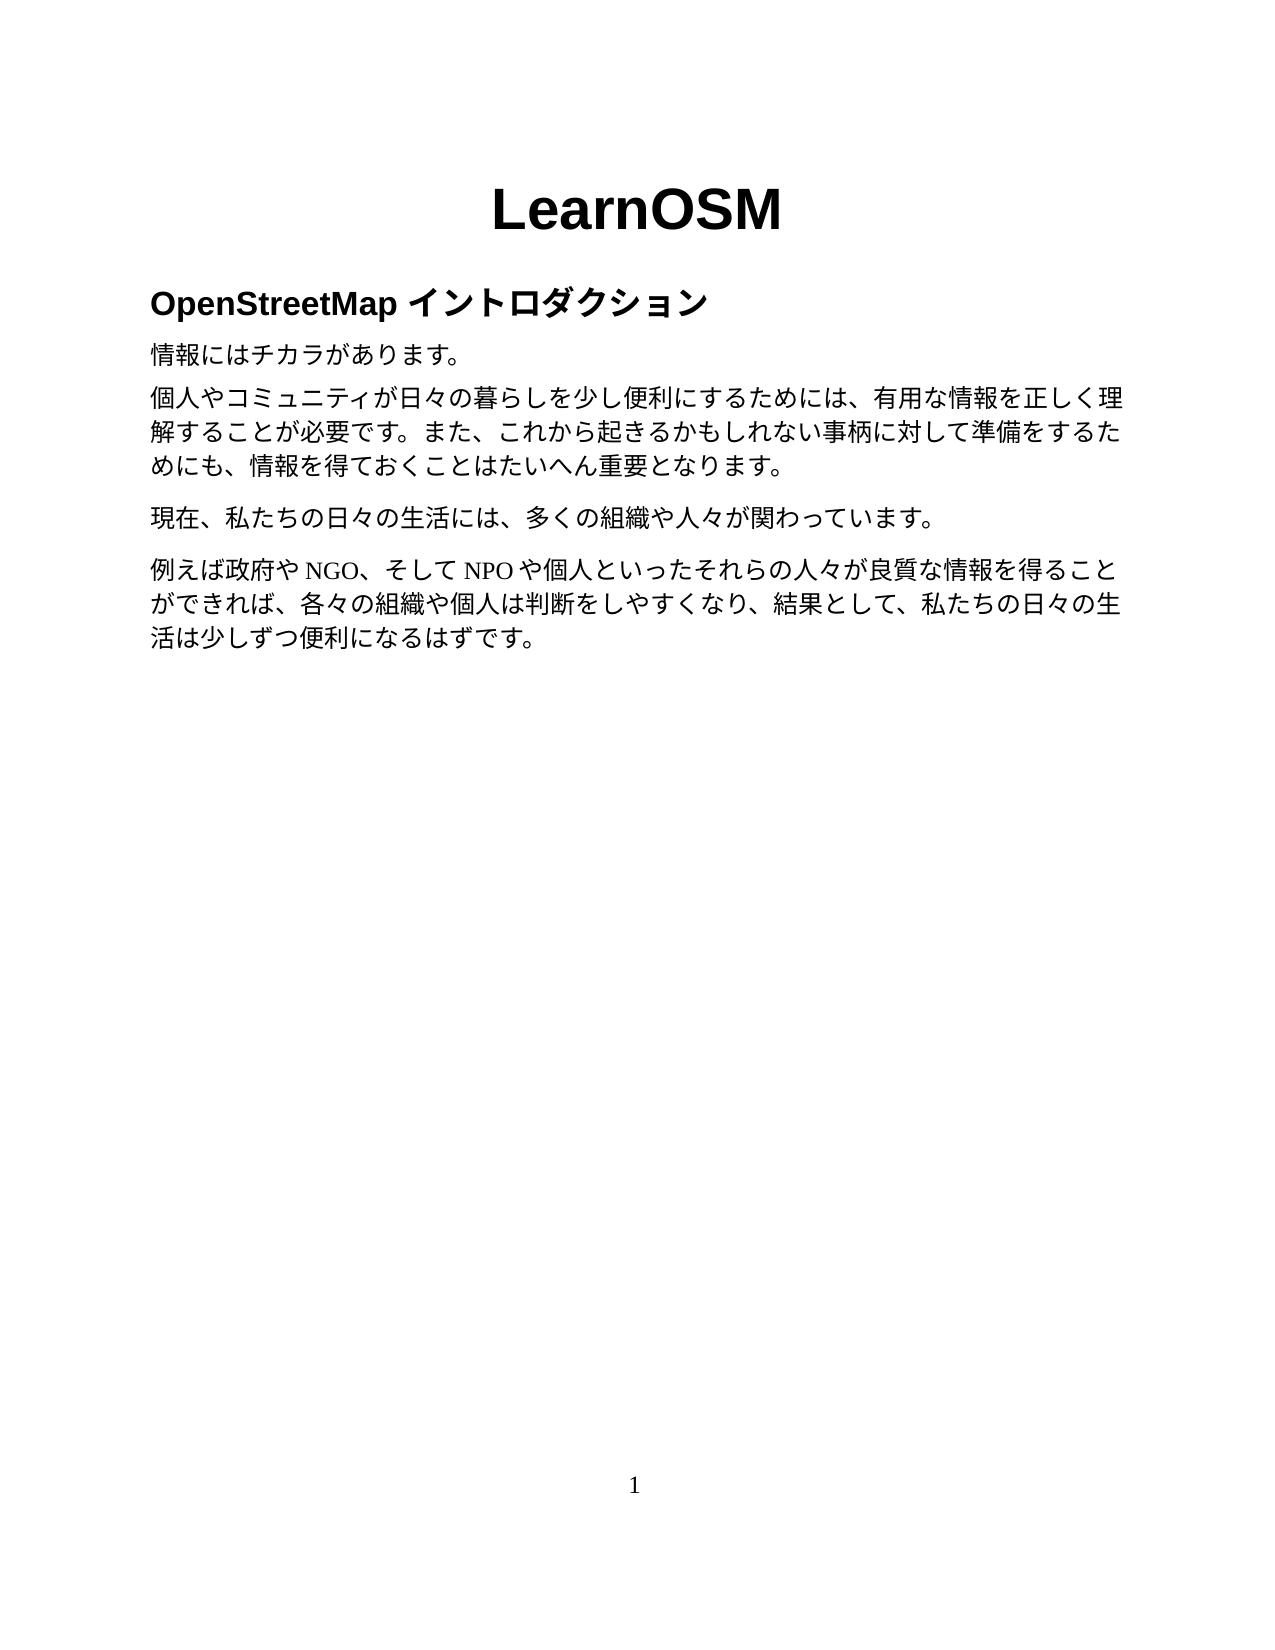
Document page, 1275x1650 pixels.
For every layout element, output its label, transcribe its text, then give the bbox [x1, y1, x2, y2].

text 現在、私たちの日々の生活には、多くの組織や人々が関わっています。 [150, 501, 1125, 535]
text 個人やコミュニティが日々の暮らしを少し便利にするためには、有用な情報を正しく理解することが必要です。また、これから起きるかもしれない事柄に対して準備をするためにも、情報を得ておくことはたいへん重要となります。 [150, 381, 1125, 483]
text 情報にはチカラがあります。 [150, 338, 1125, 372]
text 例えば政府やNGO、そしてNPOや個人といったそれらの人々が良質な情報を得ることができれば、各々の組織や個人は判断をしやすくなり、結果として、私たちの日々の生活は少しずつ便利になるはずです。 [150, 553, 1125, 655]
subtitle OpenStreetMap イントロダクション [150, 279, 1125, 325]
title LearnOSM [150, 175, 1125, 242]
